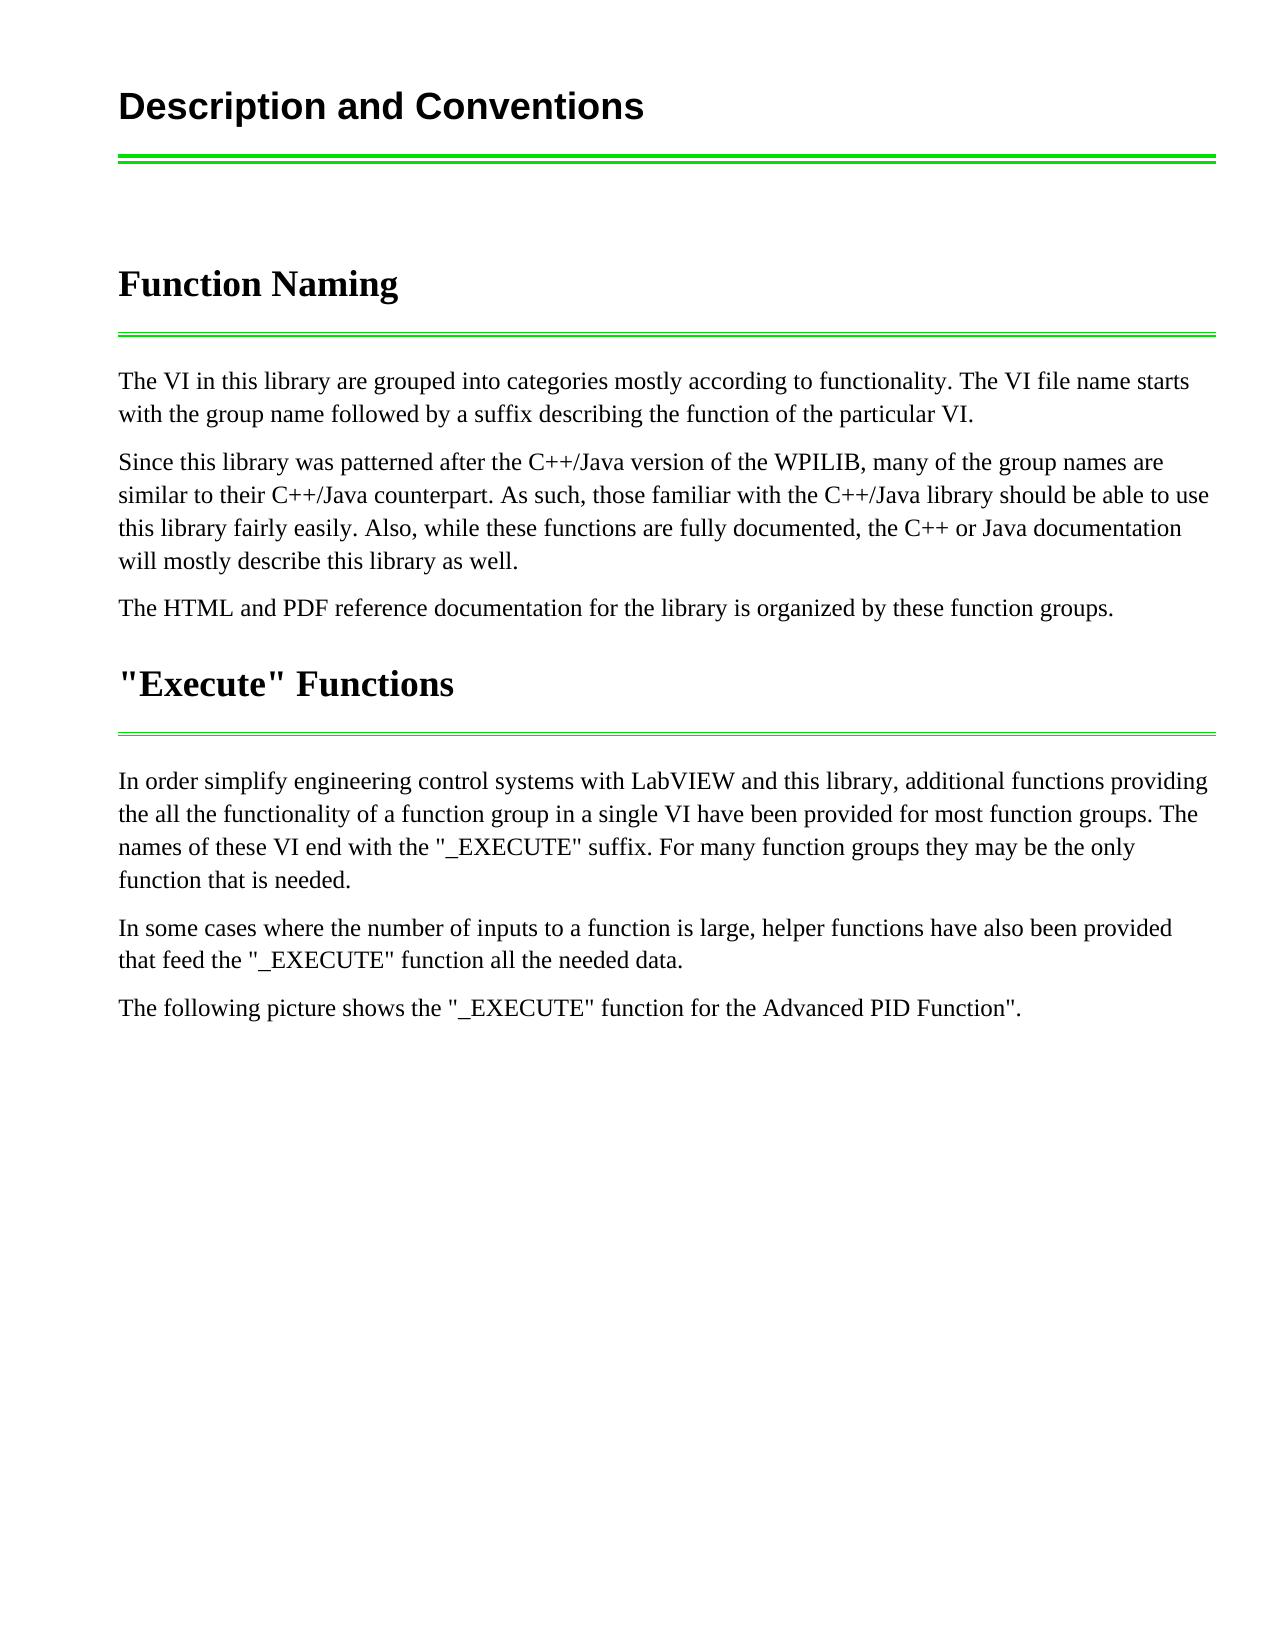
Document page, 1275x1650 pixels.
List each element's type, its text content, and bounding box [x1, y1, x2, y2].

text Since this library was patterned after the C++/Java version of the WPILIB, many of the group names are similar to their C++/Java counterpart. As such, those familiar with the C++/Java library should be able to use this library fairly easily. Also, while these functions are fully documented, the C++ or Java documentation will mostly describe this library as well. [118, 447, 1216, 574]
subtitle "Execute" Functions [118, 662, 1216, 705]
text The HTML and PDF reference documentation for the library is organized by these function groups. [118, 593, 1216, 622]
subtitle Description and Conventions [118, 84, 1216, 128]
subtitle Function Naming [118, 262, 1216, 305]
text In order simplify engineering control systems with LabVIEW and this library, additional functions providing the all the functionality of a function group in a single VI have been provided for most function groups. The names of these VI end with the "_EXECUTE" suffix. For many function groups they may be the only function that is needed. [118, 766, 1216, 894]
text In some cases where the number of inputs to a function is large, helper functions have also been provided that feed the "_EXECUTE" function all the needed data. [118, 913, 1216, 974]
text The VI in this library are grouped into categories mostly according to functionality. The VI file name starts with the group name followed by a suffix describing the function of the particular VI. [118, 366, 1216, 428]
text The following picture shows the "_EXECUTE" function for the Advanced PID Function". [118, 993, 1216, 1022]
